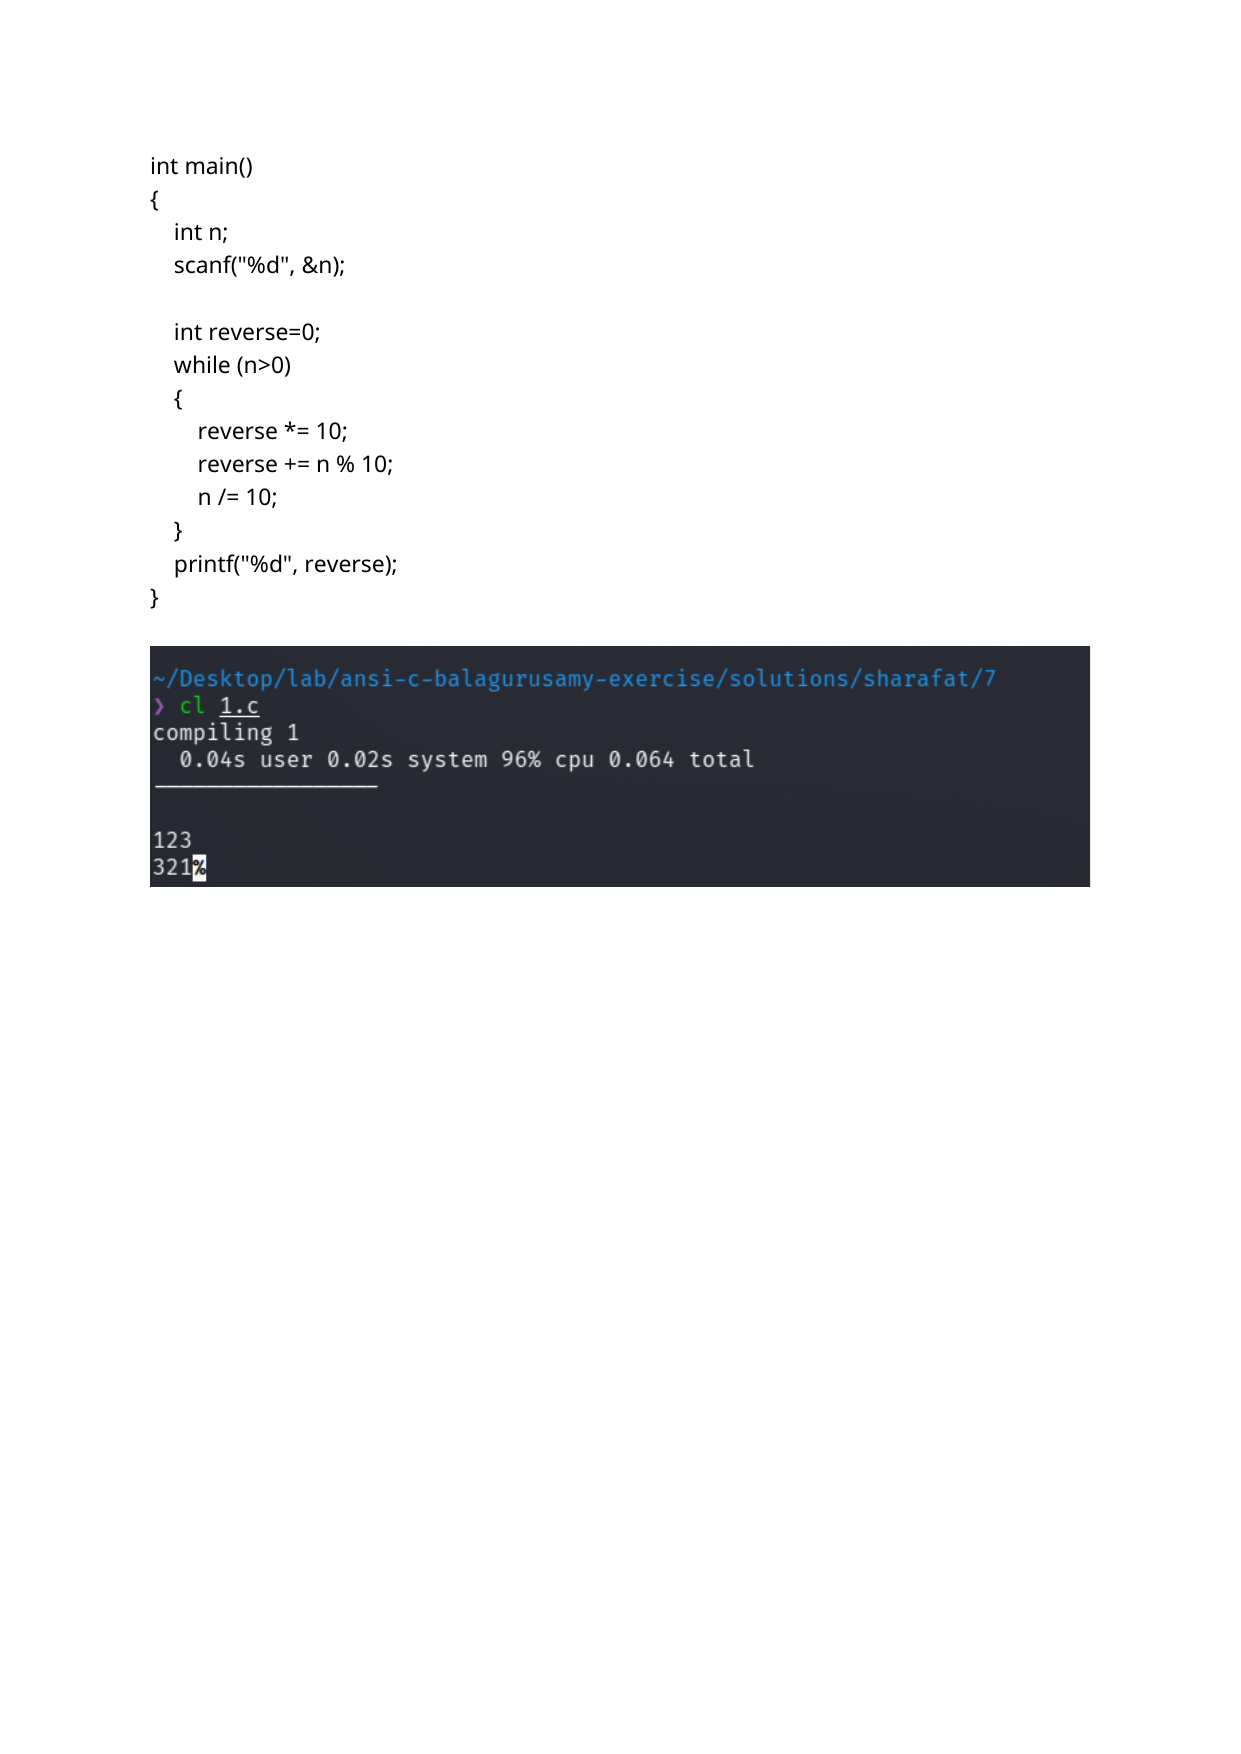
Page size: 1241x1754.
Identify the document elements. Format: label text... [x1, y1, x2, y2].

picture [150, 646, 1091, 887]
text int main() { int n; scanf("%d", &n); int reverse=0; while (n>0) { reverse *= 10; reverse += n % 10; n /= 10; } printf("%d", reverse); } [150, 150, 1090, 645]
